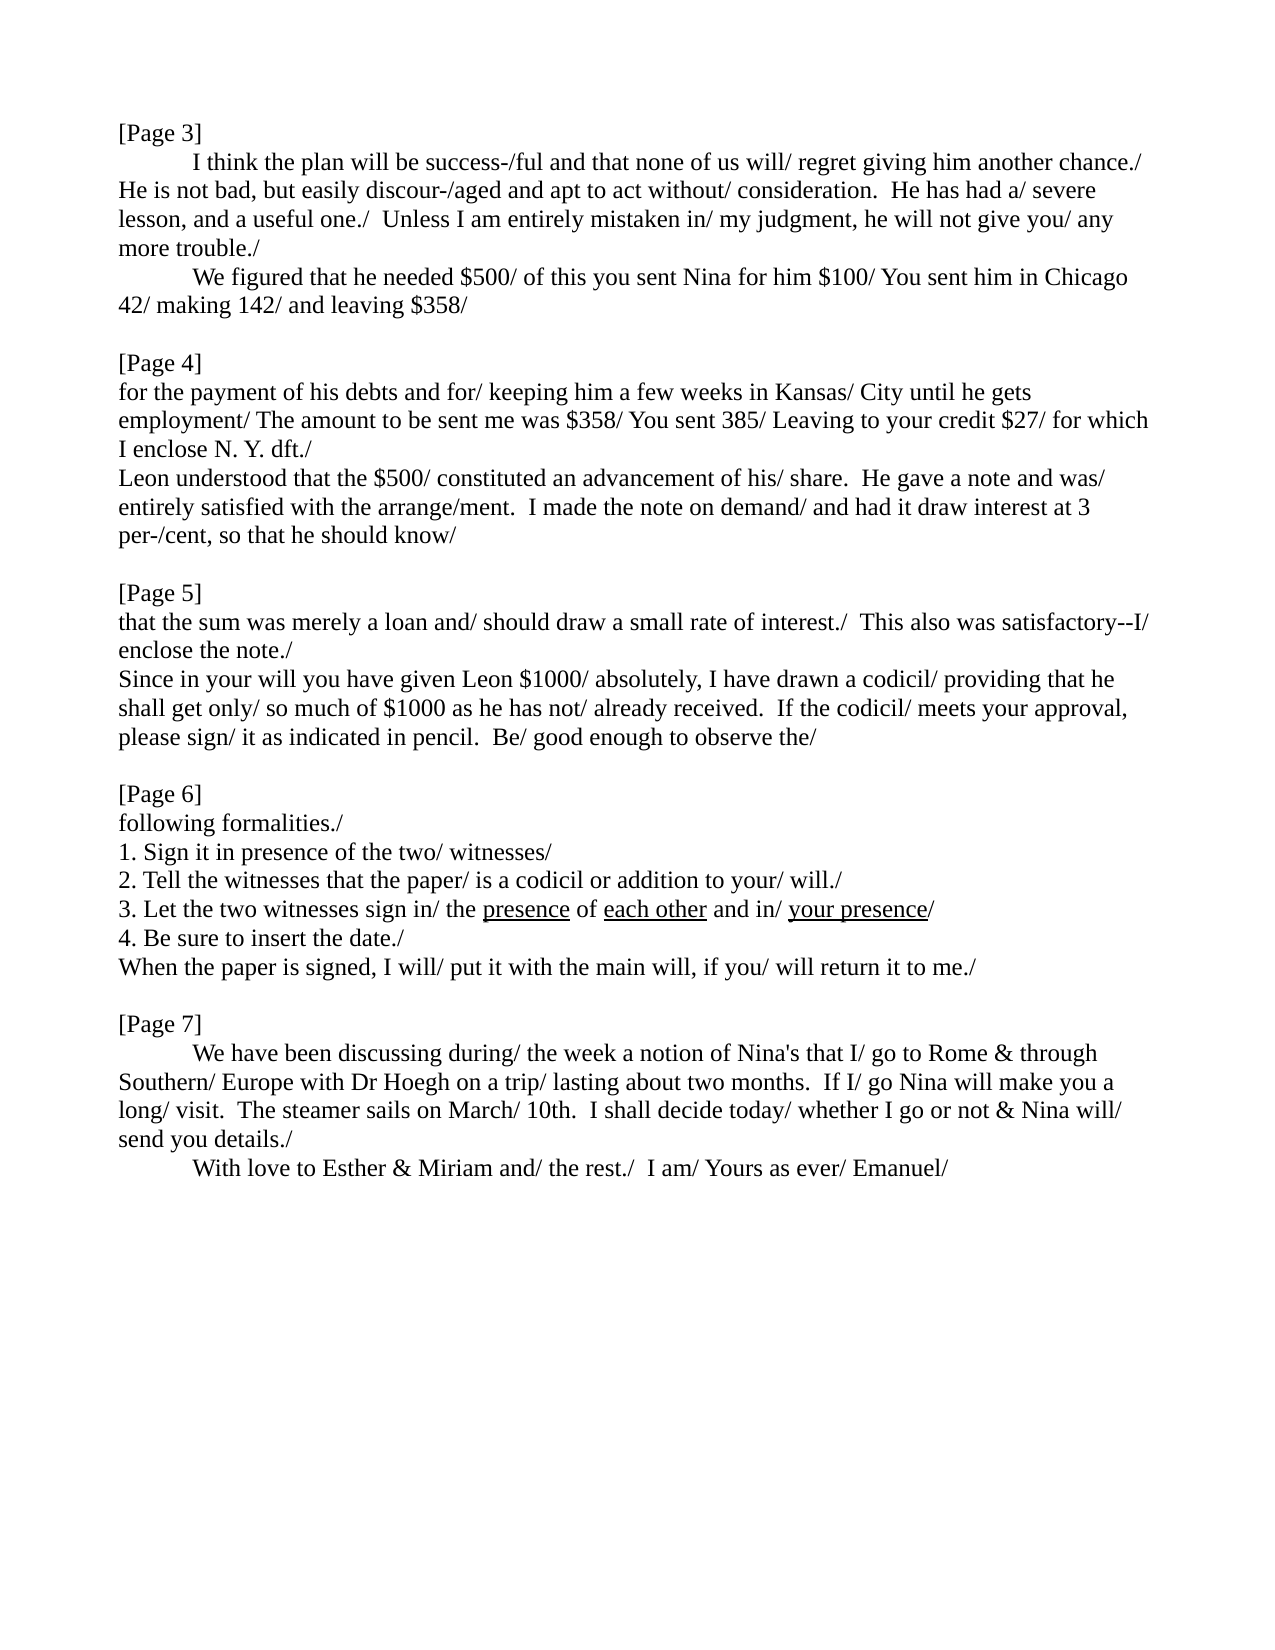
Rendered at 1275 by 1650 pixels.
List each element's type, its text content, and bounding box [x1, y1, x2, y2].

text I think the plan will be success-/ful and that none of us will/ regret giving him another chance./ He is not bad, but easily discour-/aged and apt to act without/ consideration. He has had a/ severe lesson, and a useful one./ Unless I am entirely mistaken in/ my judgment, he will not give you/ any more trouble./ [118, 147, 1157, 262]
text 4. Be sure to insert the date./ [118, 923, 1157, 952]
text [Page 5] [118, 578, 1157, 607]
text [Page 6] [118, 779, 1157, 808]
text [Page 3] [118, 118, 1157, 147]
text 1. Sign it in presence of the two/ witnesses/ [118, 837, 1157, 866]
text [Page 7] [118, 1009, 1157, 1038]
text 2. Tell the witnesses that the paper/ is a codicil or addition to your/ will./ [118, 866, 1157, 894]
text that the sum was merely a loan and/ should draw a small rate of interest./ This also was satisfactory--I/ enclose the note./ [118, 607, 1157, 664]
text following formalities./ [118, 808, 1157, 837]
text We figured that he needed $500/ of this you sent Nina for him $100/ You sent him in Chicago 42/ making 142/ and leaving $358/ [118, 262, 1157, 319]
text With love to Esther & Miriam and/ the rest./ I am/ Yours as ever/ Emanuel/ [118, 1153, 1157, 1182]
text 3. Let the two witnesses sign in/ the presence of each other and in/ your presence/ [118, 894, 1157, 923]
text We have been discussing during/ the week a notion of Nina's that I/ go to Rome & through Southern/ Europe with Dr Hoegh on a trip/ lasting about two months. If I/ go Nina will make you a long/ visit. The steamer sails on March/ 10th. I shall decide today/ whether I go or not & Nina will/ send you details./ [118, 1038, 1157, 1153]
text [Page 4] [118, 348, 1157, 377]
text Leon understood that the $500/ constituted an advancement of his/ share. He gave a note and was/ entirely satisfied with the arrange/ment. I made the note on demand/ and had it draw interest at 3 per-/cent, so that he should know/ [118, 463, 1157, 549]
text Since in your will you have given Leon $1000/ absolutely, I have drawn a codicil/ providing that he shall get only/ so much of $1000 as he has not/ already received. If the codicil/ meets your approval, please sign/ it as indicated in pencil. Be/ good enough to observe the/ [118, 664, 1157, 751]
text When the paper is signed, I will/ put it with the main will, if you/ will return it to me./ [118, 952, 1157, 981]
text for the payment of his debts and for/ keeping him a few weeks in Kansas/ City until he gets employment/ The amount to be sent me was $358/ You sent 385/ Leaving to your credit $27/ for which I enclose N. Y. dft./ [118, 377, 1157, 463]
